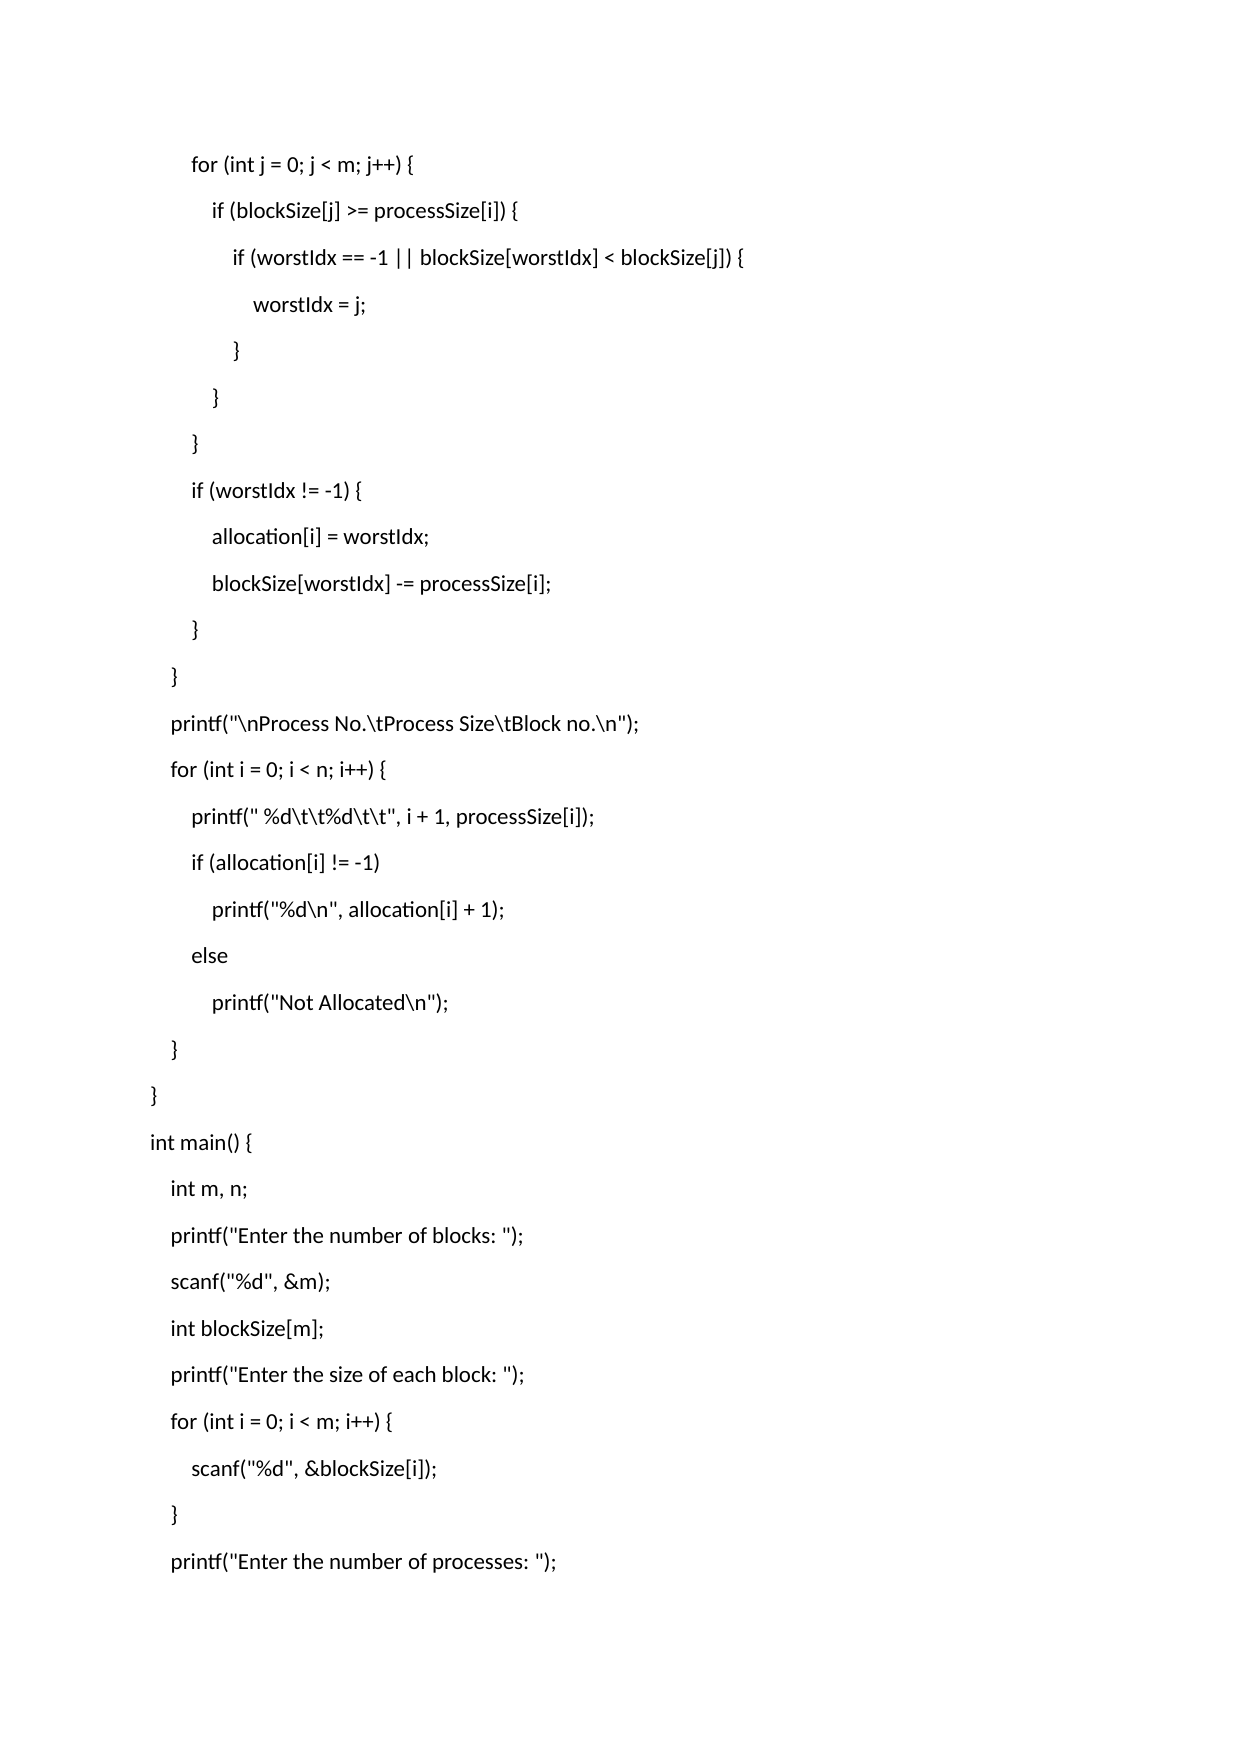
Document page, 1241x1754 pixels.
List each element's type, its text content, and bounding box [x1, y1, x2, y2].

text for (int i = 0; i < n; i++) { [150, 755, 1090, 783]
text printf("Enter the size of each block: "); [150, 1361, 1090, 1389]
text } [150, 1500, 1090, 1528]
text if (blockSize[j] >= processSize[i]) { [150, 197, 1090, 224]
text printf("Enter the number of blocks: "); [150, 1221, 1090, 1249]
text allocation[i] = worstIdx; [150, 522, 1090, 551]
text printf("Enter the number of processes: "); [150, 1547, 1090, 1575]
text } [150, 616, 1090, 644]
text int blockSize[m]; [150, 1314, 1090, 1342]
text int m, n; [150, 1174, 1090, 1202]
text if (worstIdx == -1 || blockSize[worstIdx] < blockSize[j]) { [150, 243, 1090, 271]
text } [150, 1081, 1090, 1109]
text printf("Not Allocated\n"); [150, 988, 1090, 1016]
text } [150, 1035, 1090, 1063]
text for (int i = 0; i < m; i++) { [150, 1407, 1090, 1435]
text blockSize[worstIdx] -= processSize[i]; [150, 569, 1090, 597]
text int main() { [150, 1128, 1090, 1156]
text } [150, 336, 1090, 364]
text printf(" %d\t\t%d\t\t", i + 1, processSize[i]); [150, 802, 1090, 830]
text if (worstIdx != -1) { [150, 476, 1090, 504]
text else [150, 942, 1090, 969]
text } [150, 662, 1090, 690]
text if (allocation[i] != -1) [150, 848, 1090, 876]
text for (int j = 0; j < m; j++) { [150, 150, 1090, 178]
text } [150, 383, 1090, 411]
text printf("%d\n", allocation[i] + 1); [150, 895, 1090, 923]
text printf("\nProcess No.\tProcess Size\tBlock no.\n"); [150, 709, 1090, 737]
text scanf("%d", &blockSize[i]); [150, 1454, 1090, 1482]
text } [150, 429, 1090, 457]
text worstIdx = j; [150, 290, 1090, 318]
text scanf("%d", &m); [150, 1267, 1090, 1296]
